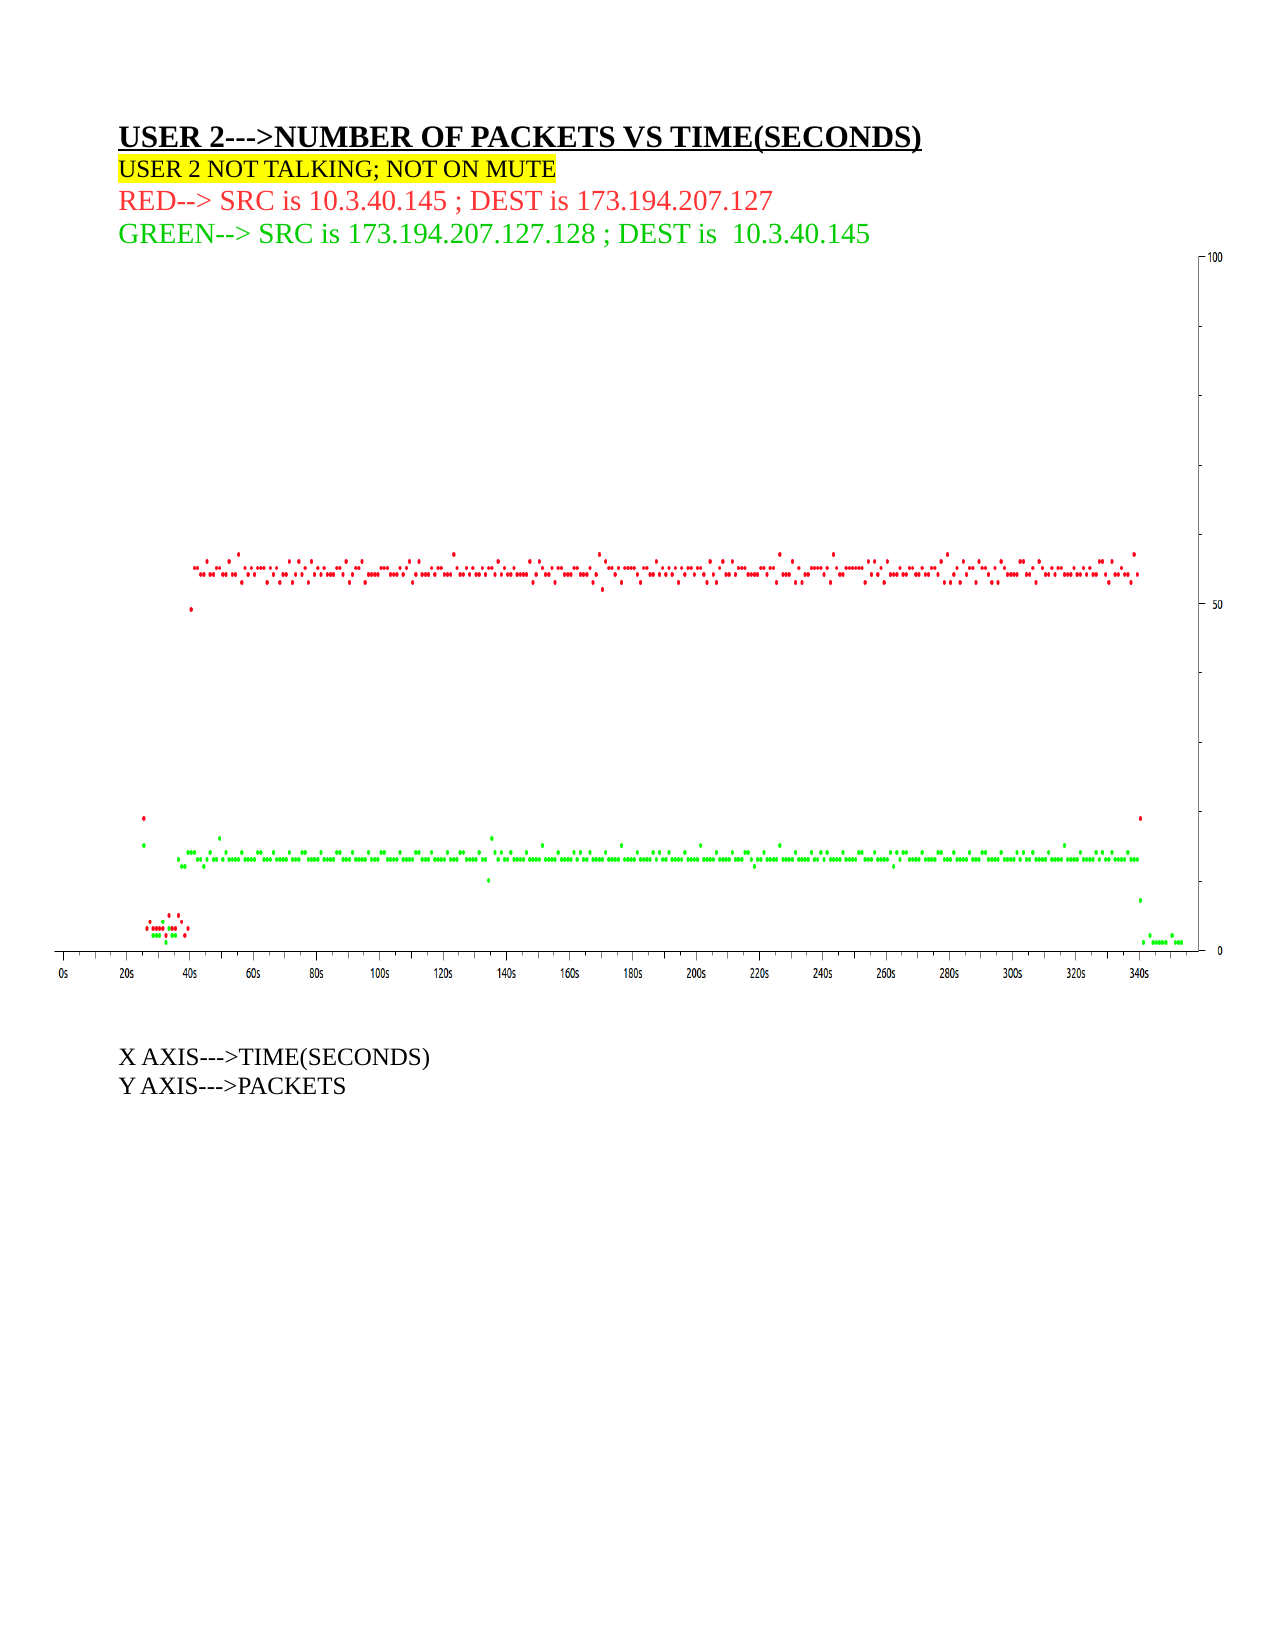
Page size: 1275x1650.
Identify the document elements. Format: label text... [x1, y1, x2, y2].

text Y AXIS--->PACKETS [118, 1071, 1157, 1100]
text RED--> SRC is 10.3.40.145 ; DEST is 173.194.207.127 [118, 183, 1157, 216]
text X AXIS--->TIME(SECONDS) [118, 1042, 1157, 1071]
text USER 2 NOT TALKING; NOT ON MUTE [118, 154, 1157, 183]
text USER 2--->NUMBER OF PACKETS VS TIME(SECONDS) [118, 118, 1157, 154]
text GREEN--> SRC is 173.194.207.127.128 ; DEST is 10.3.40.145 [118, 216, 1157, 250]
picture [52, 250, 1223, 985]
